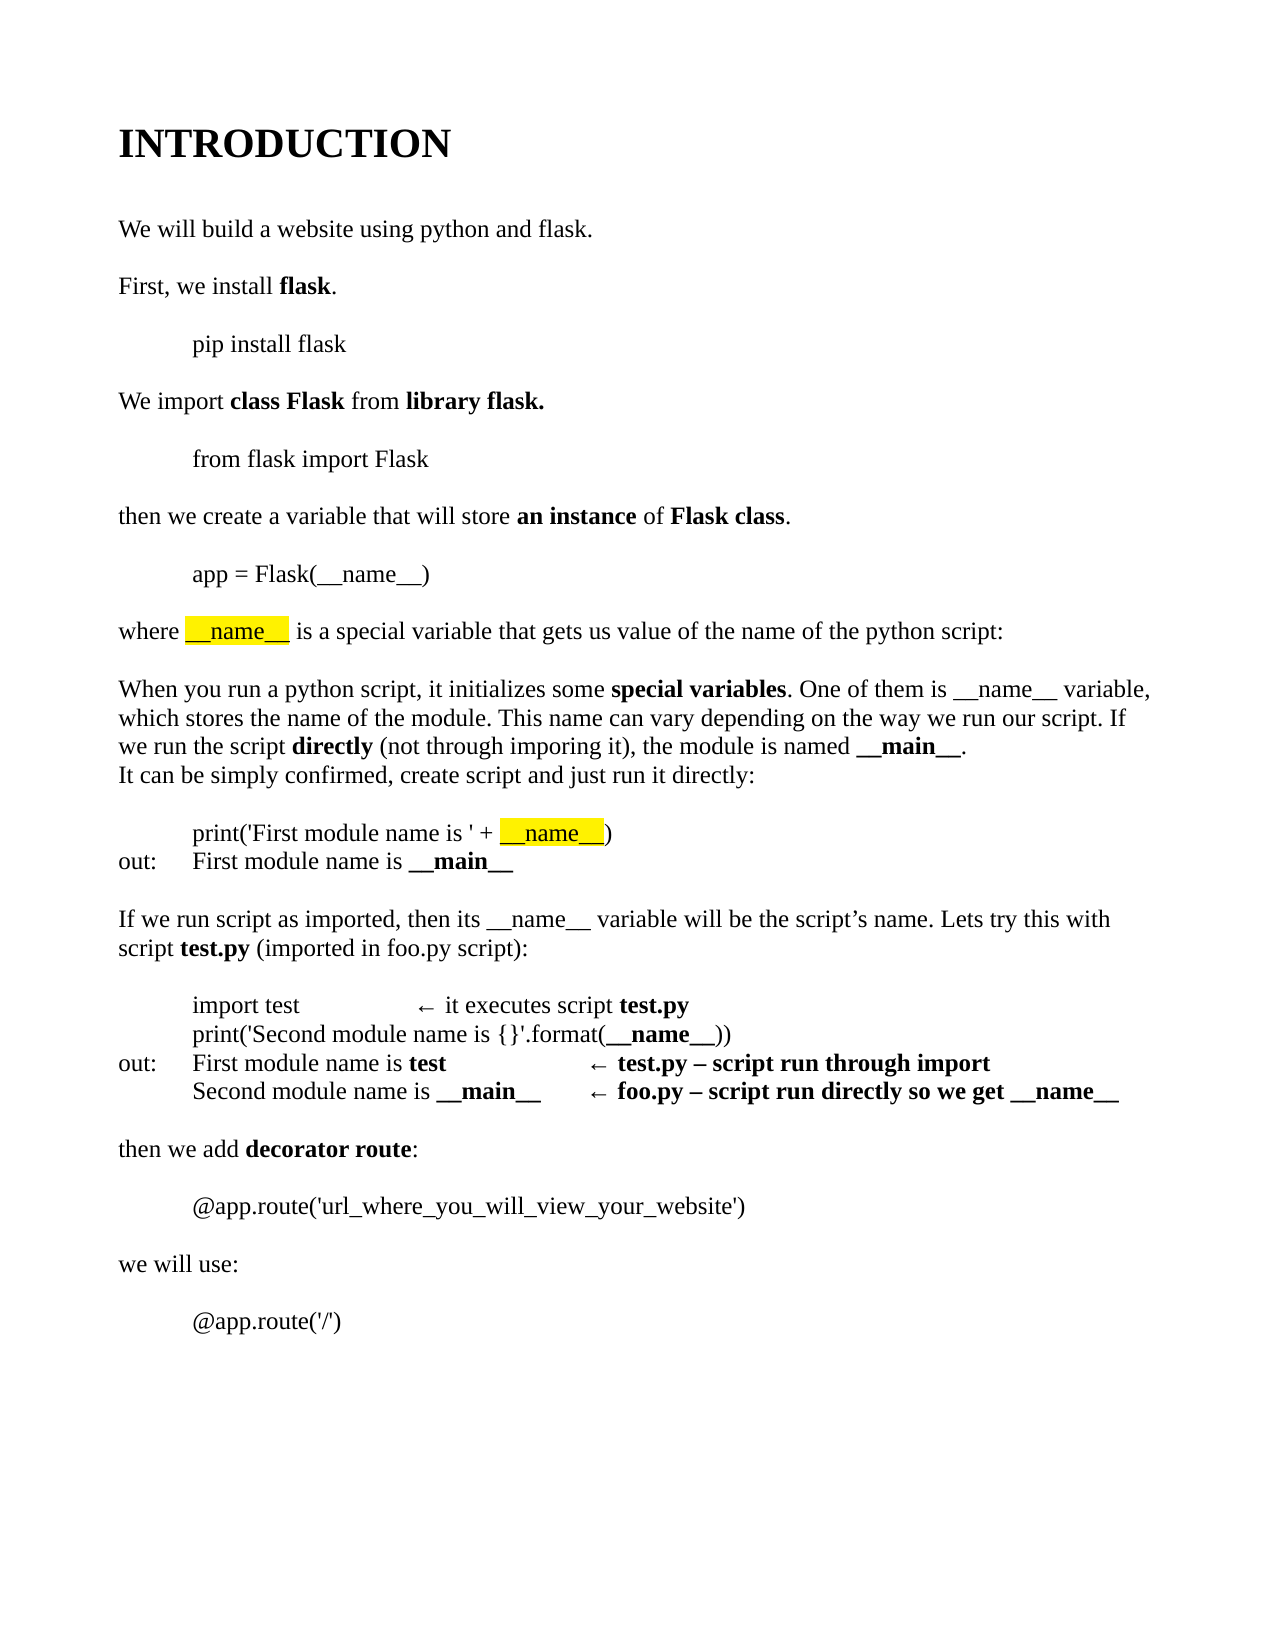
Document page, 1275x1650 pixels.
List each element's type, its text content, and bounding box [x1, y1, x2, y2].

text app = Flask(__name__) [118, 559, 1157, 588]
text where __name__ is a special variable that gets us value of the name of the python script: [118, 616, 1157, 645]
text We will build a website using python and flask. [118, 214, 1157, 243]
text If we run script as imported, then its __name__ variable will be the script’s name. Lets try this with script test.py (imported in foo.py script): [118, 904, 1157, 961]
text print('Second module name is {}'.format(__name__)) [118, 1019, 1157, 1048]
text It can be simply confirmed, create script and just run it directly: [118, 760, 1157, 789]
text print('First module name is ' + __name__) [118, 818, 1157, 846]
text pip install flask [118, 329, 1157, 358]
text When you run a python script, it initializes some special variables. One of them is __name__ variable, which stores the name of the module. This name can vary depending on the way we run our script. If we run the script directly (not through imporing it), the module is named __main__. [118, 674, 1157, 760]
text INTRODUCTION [118, 118, 1157, 166]
text from flask import Flask [118, 444, 1157, 473]
text out: First module name is __main__ [118, 846, 1157, 875]
text then we create a variable that will store an instance of Flask class. [118, 501, 1157, 530]
text @app.route('/') [118, 1306, 1157, 1335]
text First, we install flask. [118, 271, 1157, 300]
text out: First module name is test ← test.py – script run through import Second module name is __main__ ← foo.py – script run directly so we get __name__ [118, 1048, 1157, 1105]
text we will use: [118, 1249, 1157, 1278]
text import test ← it executes script test.py [118, 990, 1157, 1019]
text then we add decorator route: [118, 1134, 1157, 1163]
text We import class Flask from library flask. [118, 386, 1157, 415]
text @app.route('url_where_you_will_view_your_website') [118, 1191, 1157, 1220]
